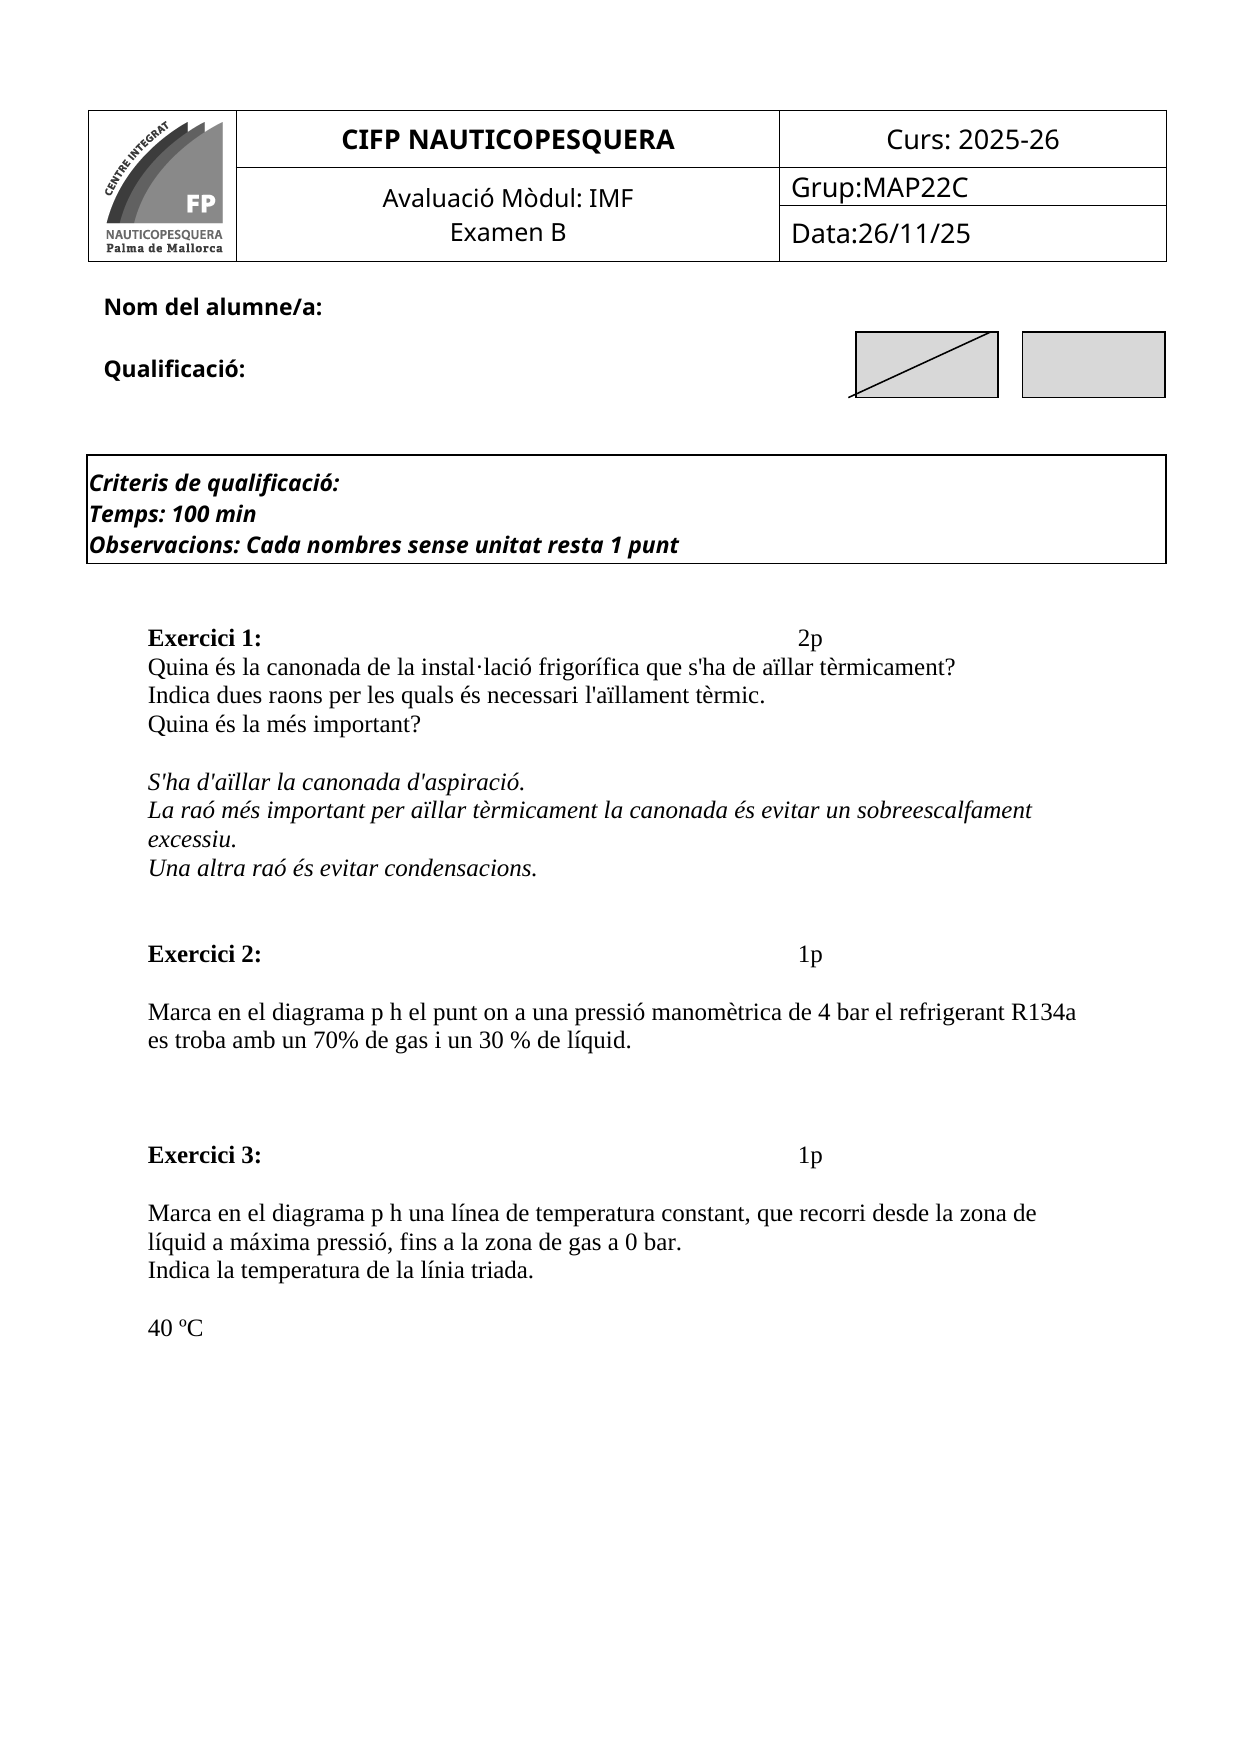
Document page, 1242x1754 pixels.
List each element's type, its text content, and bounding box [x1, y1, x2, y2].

text [999, 353, 1022, 384]
text Criteris de qualificació: [89, 467, 1094, 498]
text Exercici 1: 2p [148, 623, 1094, 652]
text Quina és la canonada de la instal·lació frigorífica que s'ha de aïllar tèrmicament? [148, 652, 1094, 680]
text S'ha d'aïllar la canonada d'aspiració. [148, 767, 1094, 795]
picture [100, 111, 229, 260]
text Indica dues raons per les quals és necessari l'aïllament tèrmic. [148, 680, 1094, 709]
text Temps: 100 min [89, 498, 1094, 529]
text Observacions: Cada nombres sense unitat resta 1 punt [89, 529, 1094, 560]
text La raó més important per aïllar tèrmicament la canonada és evitar un sobreescalfament excessiu. [148, 795, 1094, 853]
text Marca en el diagrama p h el punt on a una pressió manomètrica de 4 bar el refrigerant R134a es troba amb un 70% de gas i un 30 % de líquid. [148, 997, 1094, 1054]
text Nom del alumne/a: [103, 290, 1094, 322]
text Exercici 3: 1p [148, 1140, 1094, 1169]
text Exercici 2: 1p [148, 939, 1094, 968]
text 40 ºC [148, 1313, 1094, 1342]
text Marca en el diagrama p h una línea de temperatura constant, que recorri desde la zona de líquid a máxima pressió, fins a la zona de gas a 0 bar. [148, 1198, 1094, 1255]
text Quina és la més important? [148, 709, 1094, 738]
text Indica la temperatura de la línia triada. [148, 1255, 1094, 1284]
text Qualificació: [103, 353, 855, 384]
text Una altra raó és evitar condensacions. [148, 853, 1094, 882]
